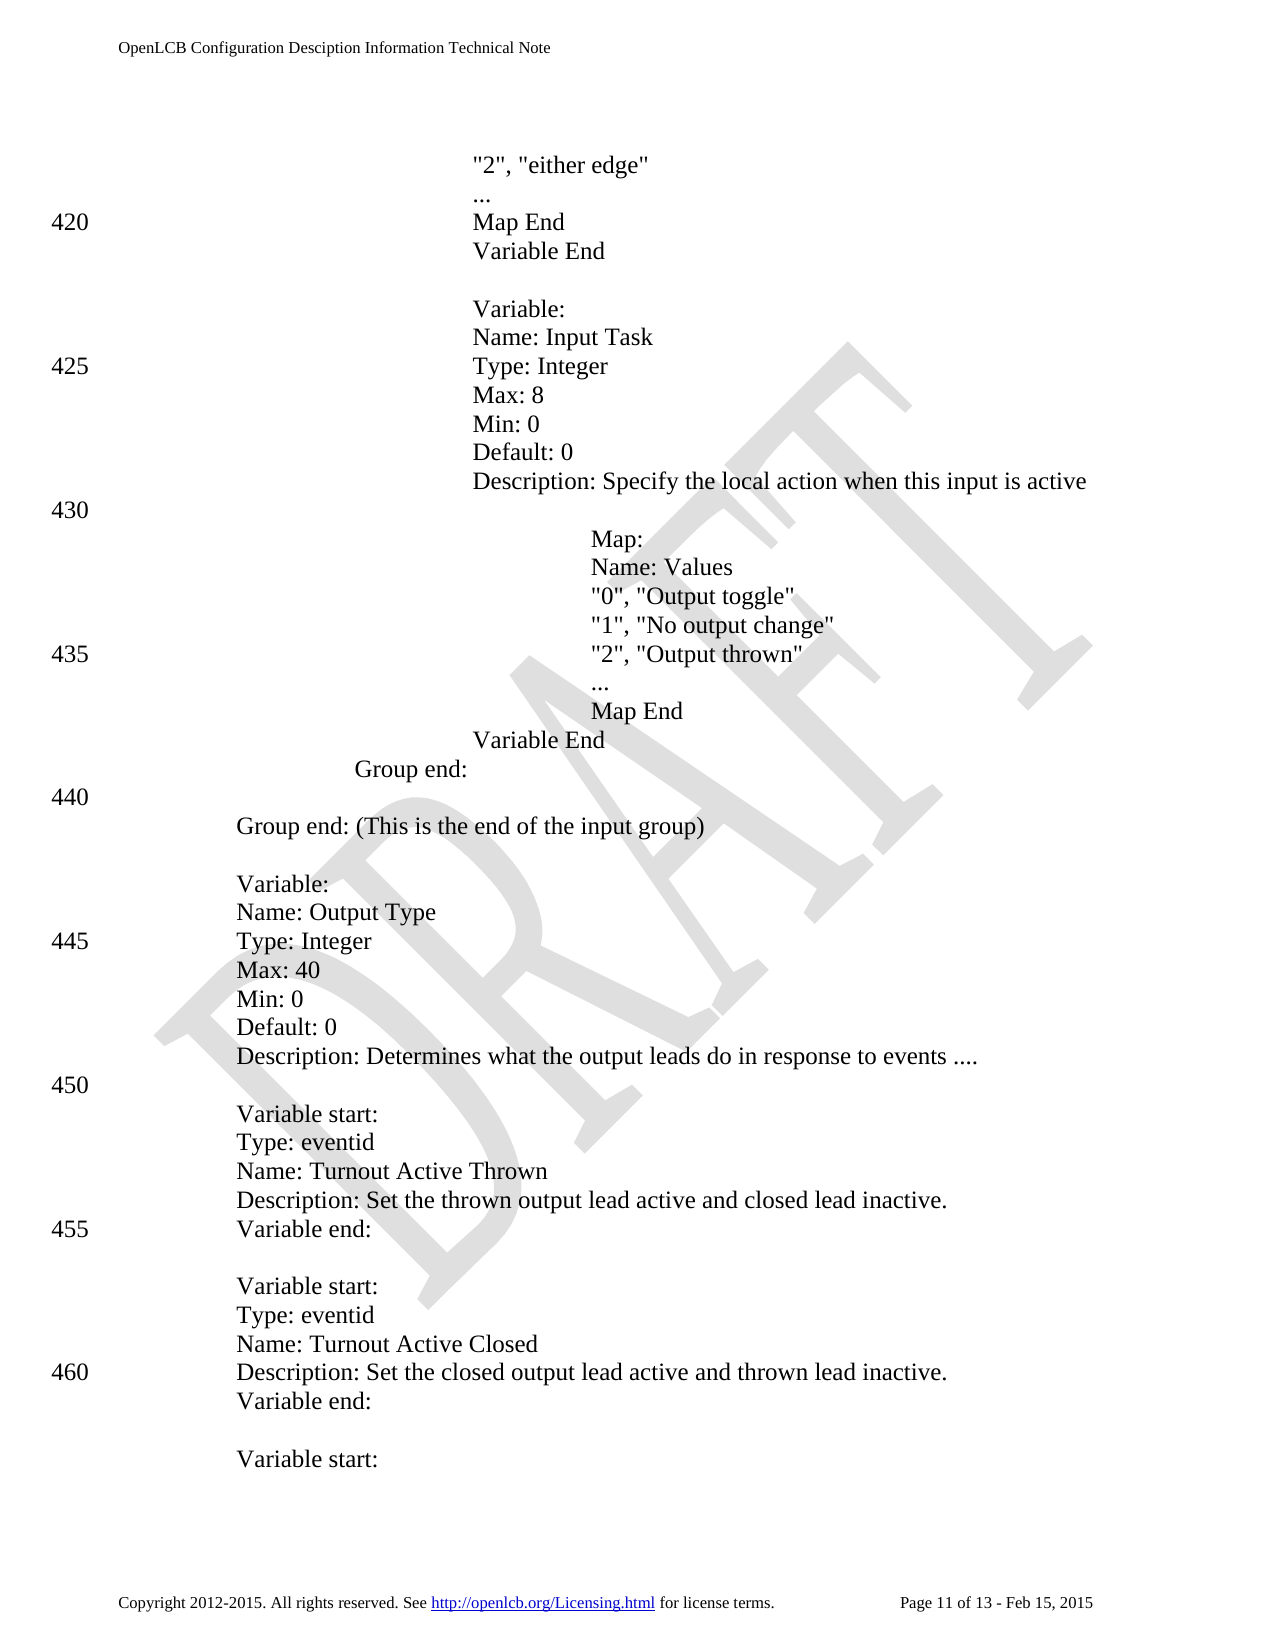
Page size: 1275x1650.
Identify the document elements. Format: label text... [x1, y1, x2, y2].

text Variable end: [236, 1214, 395, 1242]
text Variable [472, 725, 563, 754]
text End [563, 725, 621, 754]
text Max: 40 [249, 977, 310, 984]
text Variable end: [236, 1386, 1157, 1415]
text Min: 0 [472, 409, 779, 437]
text Group end: [354, 754, 582, 782]
text Type: Integer [236, 926, 418, 955]
text [677, 754, 842, 782]
text [799, 696, 1157, 725]
text [763, 437, 827, 466]
text "0", "Output toggle" [591, 581, 670, 610]
text Variable End [472, 236, 1157, 265]
text [378, 984, 475, 1012]
text Name: Turnout Active Thrown [352, 1156, 493, 1185]
text Name: Output Type [403, 897, 515, 926]
text Name: Turnout Active Thrown [236, 1156, 338, 1185]
text "1", "No output change" [713, 610, 818, 639]
text [859, 351, 1157, 380]
text Variable start: [236, 1099, 280, 1127]
text [843, 869, 1157, 897]
text Variable start: [489, 1099, 584, 1127]
text [541, 926, 701, 955]
text Description: Specify the local action when this input is active [472, 466, 753, 495]
text Default: 0 [236, 1012, 394, 1041]
text Name: Values [956, 552, 1157, 581]
text [499, 1214, 1157, 1242]
text Variable start: [295, 1099, 470, 1127]
text [583, 754, 662, 782]
text Max: 40 [723, 955, 1157, 984]
text Max: 40 [563, 955, 721, 984]
text Group end: (This is the end of the input group) [460, 811, 622, 840]
text Map End [472, 207, 1157, 236]
text [518, 1012, 662, 1041]
text Max: 40 [515, 972, 550, 984]
text "2", "Output thrown" [1073, 639, 1157, 667]
text Name: Turnout Active Thrown [517, 1156, 1157, 1185]
text ... [591, 667, 756, 696]
text Name: Output Type [682, 897, 1157, 926]
text Name: Turnout Active Closed [236, 1329, 1157, 1357]
text ... [472, 179, 1157, 207]
text Variable start: [236, 1271, 429, 1300]
text [675, 524, 913, 552]
text [857, 754, 1157, 782]
text "1", "No output change" [591, 610, 699, 639]
text [432, 926, 515, 955]
text [1044, 667, 1157, 696]
text Map End [591, 696, 785, 725]
text [703, 926, 1157, 955]
text [928, 524, 1157, 552]
text Description: Determines what the output leads do in response to events .... [441, 1041, 533, 1070]
text Group end: (This is the end of the input group) [236, 811, 377, 840]
text [634, 725, 814, 754]
text Variable start: [236, 1444, 1157, 1472]
text Name: Values [668, 552, 942, 581]
text Description: Set the thrown output lead active and closed lead inactive. [381, 1185, 494, 1214]
text Name: Output Type [236, 897, 389, 926]
text Description: Set the thrown output lead active and closed lead inactive. [517, 1185, 1157, 1214]
text "2", "Output thrown" [591, 639, 727, 667]
text Description: Determines what the output leads do in response to events .... [237, 1041, 423, 1070]
text "0", "Output toggle" [684, 581, 971, 610]
text [699, 1012, 1157, 1041]
text "2", "Output thrown" [844, 639, 1028, 667]
text Description: Determines what the output leads do in response to events .... [547, 1041, 1157, 1070]
text Type: eventid [506, 1127, 1157, 1156]
text [375, 869, 502, 897]
text Variable: [472, 294, 1157, 322]
text Type: eventid [236, 1127, 309, 1156]
text [670, 869, 816, 897]
text [728, 984, 1157, 1012]
text [770, 667, 786, 675]
text "2", "either edge" [472, 150, 1157, 179]
text Group end: (This is the end of the input group) [761, 811, 882, 840]
text Description: Set the closed output lead active and thrown lead inactive. [236, 1357, 1157, 1386]
text Variable: [236, 869, 360, 897]
text Description: Set the thrown output lead active and closed lead inactive. [236, 1185, 367, 1214]
text [502, 984, 605, 1012]
text [411, 1012, 504, 1041]
text [841, 437, 1157, 466]
text Max: 8 [472, 380, 808, 409]
text [815, 409, 1157, 437]
text Type: Integer [472, 351, 837, 380]
text Type: eventid [236, 1300, 1157, 1329]
text [440, 1271, 1157, 1300]
text "2", "Output thrown" [742, 639, 814, 667]
text [410, 1214, 485, 1242]
text Group end: (This is the end of the input group) [622, 811, 698, 840]
text Max: 40 [331, 955, 447, 984]
text Description: Specify the local action when this input is active [870, 466, 1157, 495]
text [828, 725, 1157, 754]
text Min: 0 [236, 984, 359, 1012]
text "1", "No output change" [815, 610, 1000, 639]
text [798, 667, 1033, 696]
text Name: Output Type [535, 897, 681, 926]
text Map: [591, 524, 664, 552]
text Type: eventid [323, 1127, 486, 1156]
text [519, 869, 661, 897]
text Default: 0 [472, 437, 751, 466]
text "1", "No output change" [1014, 610, 1157, 639]
text Group end: (This is the end of the input group) [900, 811, 1157, 840]
text Variable start: [613, 1099, 1157, 1127]
text [888, 380, 1157, 409]
text [623, 984, 721, 1012]
text Description: Specify the local action when this input is active [757, 466, 856, 495]
text Max: 40 [461, 955, 504, 977]
text "0", "Output toggle" [985, 581, 1157, 610]
text Name: Input Task [472, 322, 1157, 351]
text Name: Values [591, 552, 636, 581]
text [818, 380, 899, 409]
